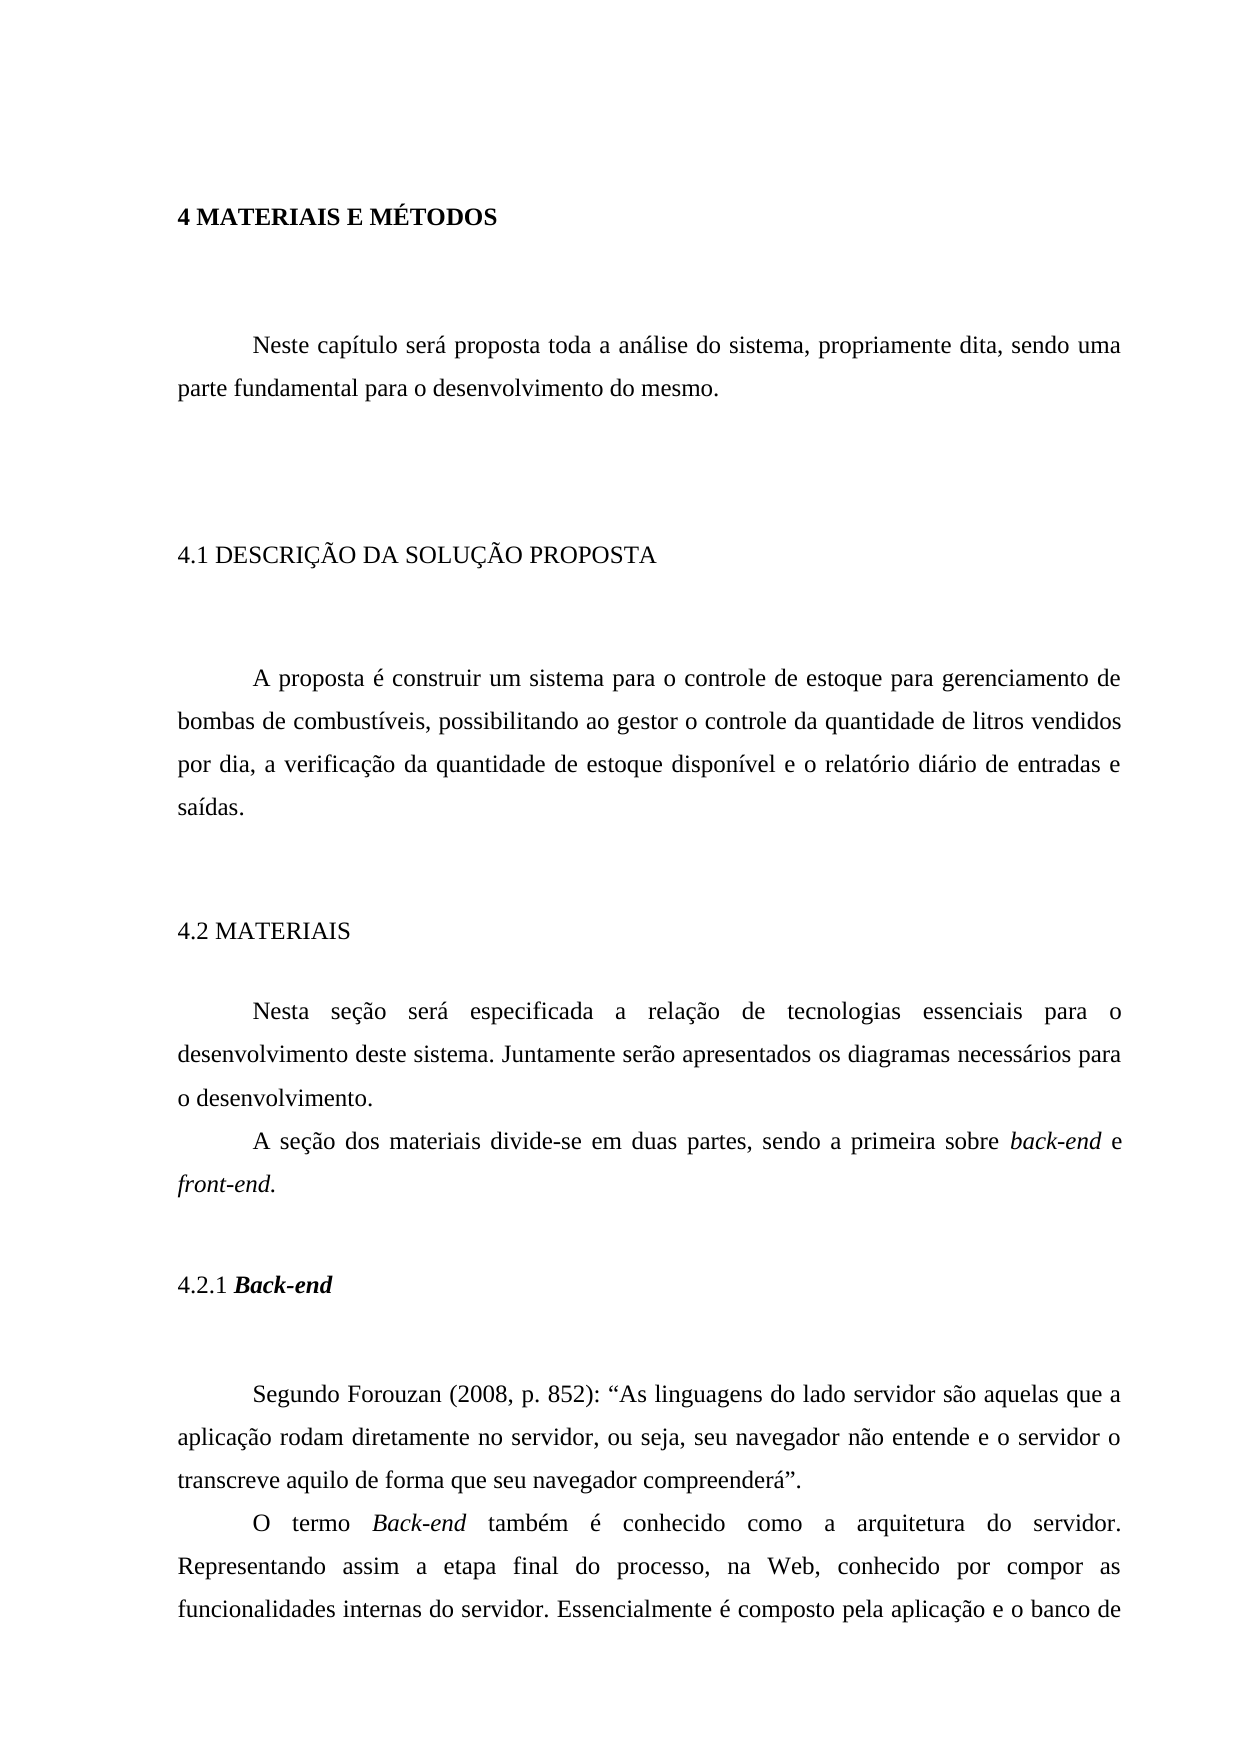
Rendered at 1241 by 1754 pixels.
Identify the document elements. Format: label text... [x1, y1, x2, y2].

text A proposta é construir um sistema para o controle de estoque para gerenciamento de bombas de combustíveis, possibilitando ao gestor o controle da quantidade de litros vendidos por dia, a verificação da quantidade de estoque disponível e o relatório diário de entradas e saídas. [177, 663, 1122, 821]
subtitle 4.1 DESCRIÇÃO DA SOLUÇÃO PROPOSTA [177, 540, 1122, 568]
text Neste capítulo será proposta toda a análise do sistema, propriamente dita, sendo uma parte fundamental para o desenvolvimento do mesmo. [177, 330, 1122, 402]
subtitle 4.2 MATERIAIS [177, 916, 1122, 945]
text Nesta seção será especificada a relação de tecnologias essenciais para o desenvolvimento deste sistema. Juntamente serão apresentados os diagramas necessários para o desenvolvimento. [177, 996, 1122, 1111]
text Segundo Forouzan (2008, p. 852): “As linguagens do lado servidor são aquelas que a aplicação rodam diretamente no servidor, ou seja, seu navegador não entende e o servidor o transcreve aquilo de forma que seu navegador compreenderá”. [177, 1379, 1122, 1494]
subtitle 4.2.1 Back-end [177, 1270, 1122, 1299]
text A seção dos materiais divide-se em duas partes, sendo a primeira sobre back-end e front-end. [177, 1126, 1122, 1198]
subtitle 4 MATERIAIS E MÉTODOS [177, 202, 1122, 231]
text O termo Back-end também é conhecido como a arquitetura do servidor. Representando assim a etapa final do processo, na Web, conhecido por compor as funcionalidades internas do servidor. Essencialmente é composto pela aplicação e o banco de [177, 1508, 1122, 1623]
